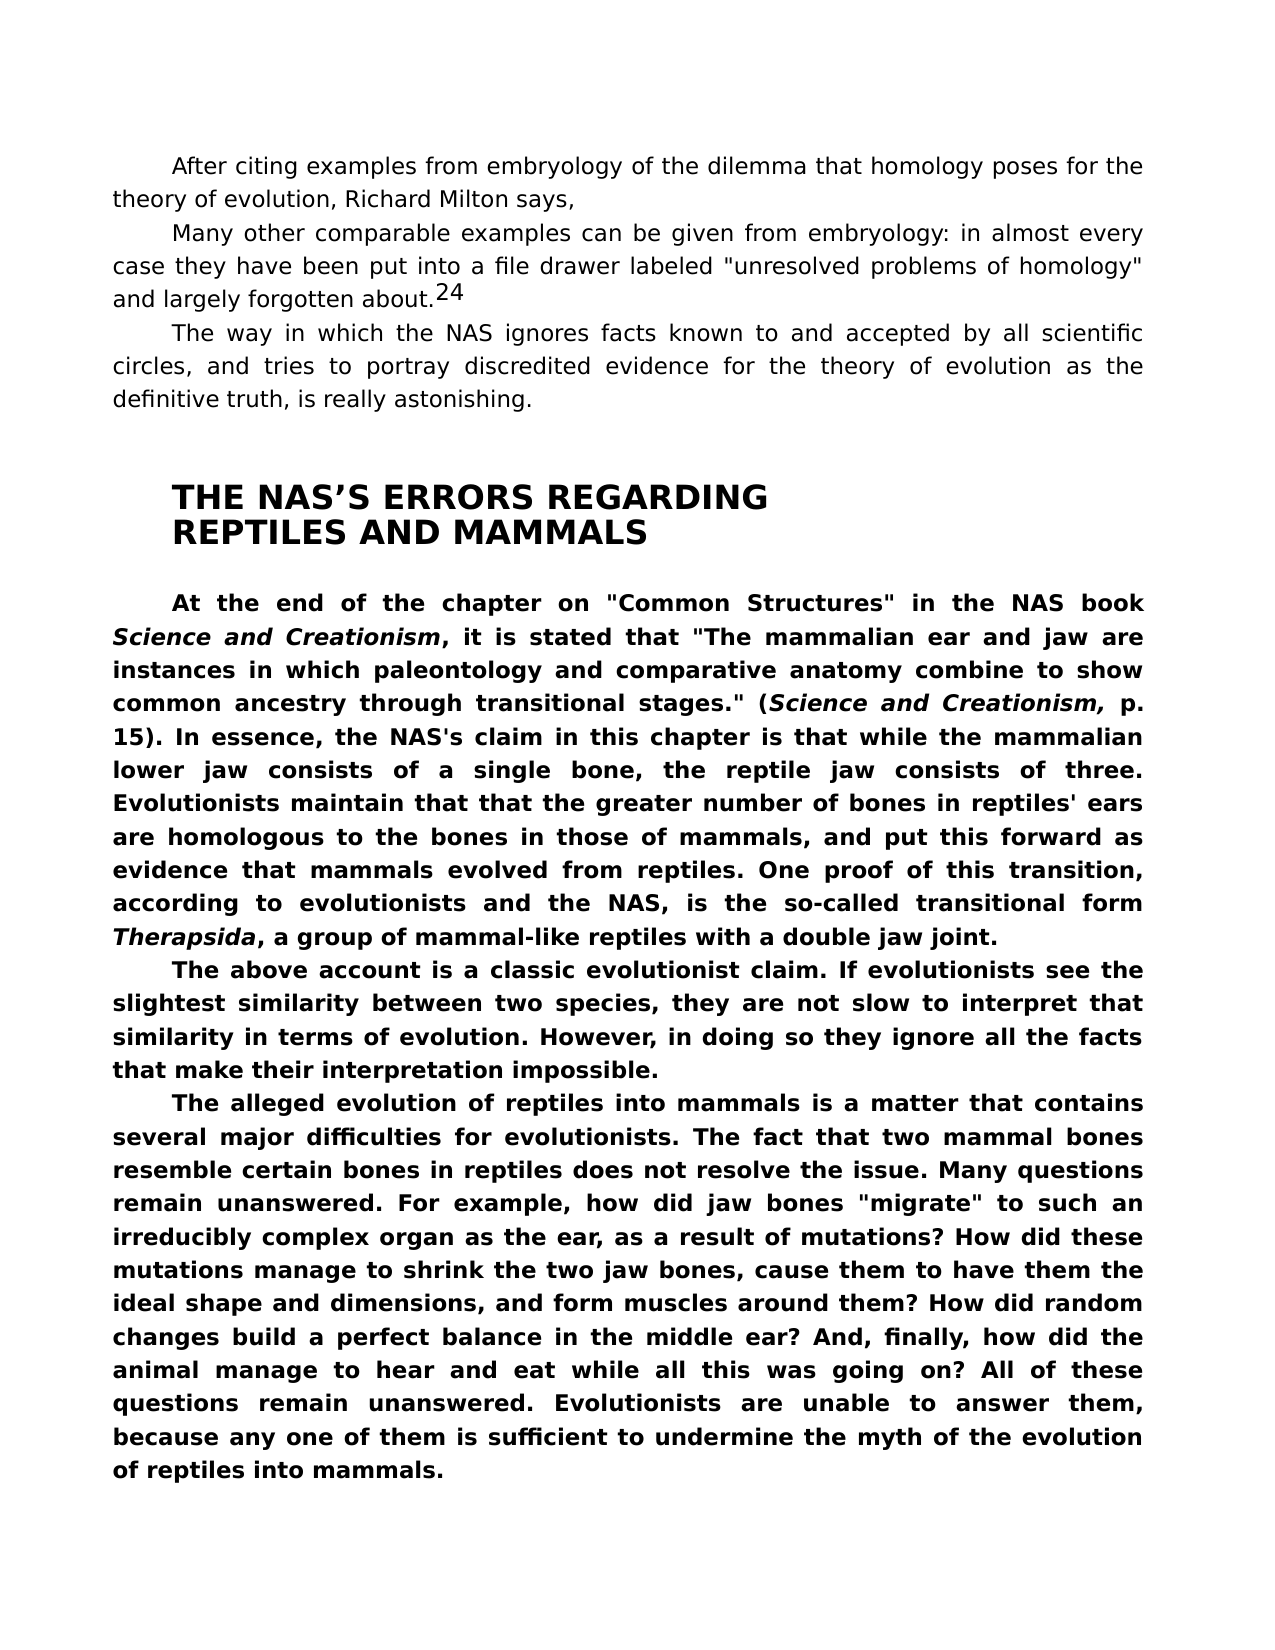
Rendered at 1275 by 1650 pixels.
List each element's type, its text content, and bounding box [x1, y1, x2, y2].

text THE NAS’S ERRORS REGARDING [112, 481, 1145, 516]
text Many other comparable examples can be given from embryology: in almost every case they have been put into a file drawer labeled "unresolved problems of homology" and largely forgotten about.24 [112, 214, 1145, 314]
text At the end of the chapter on "Common Structures" in the NAS book Science and Creationism, it is stated that "The mammalian ear and jaw are instances in which paleontology and comparative anatomy combine to show common ancestry through transitional stages." (Science and Creationism, p. 15). In essence, the NAS's claim in this chapter is that while the mammalian lower jaw consists of a single bone, the reptile jaw consists of three. Evolutionists maintain that that the greater number of bones in reptiles' ears are homologous to the bones in those of mammals, and put this forward as evidence that mammals evolved from reptiles. One proof of this transition, according to evolutionists and the NAS, is the so-called transitional form Therapsida, a group of mammal-like reptiles with a double jaw joint. [112, 585, 1145, 952]
text The way in which the NAS ignores facts known to and accepted by all scientific circles, and tries to portray discredited evidence for the theory of evolution as the definitive truth, is really astonishing. [112, 314, 1145, 414]
text After citing examples from embryology of the dilemma that homology poses for the theory of evolution, Richard Milton says, [112, 148, 1145, 214]
text REPTILES AND MAMMALS [112, 516, 1145, 552]
text The alleged evolution of reptiles into mammals is a matter that contains several major difficulties for evolutionists. The fact that two mammal bones resemble certain bones in reptiles does not resolve the issue. Many questions remain unanswered. For example, how did jaw bones "migrate" to such an irreducibly complex organ as the ear, as a result of mutations? How did these mutations manage to shrink the two jaw bones, cause them to have them the ideal shape and dimensions, and form muscles around them? How did random changes build a perfect balance in the middle ear? And, finally, how did the animal manage to hear and eat while all this was going on? All of these questions remain unanswered. Evolutionists are unable to answer them, because any one of them is sufficient to undermine the myth of the evolution of reptiles into mammals. [112, 1085, 1145, 1485]
text The above account is a classic evolutionist claim. If evolutionists see the slightest similarity between two species, they are not slow to interpret that similarity in terms of evolution. However, in doing so they ignore all the facts that make their interpretation impossible. [112, 952, 1145, 1085]
